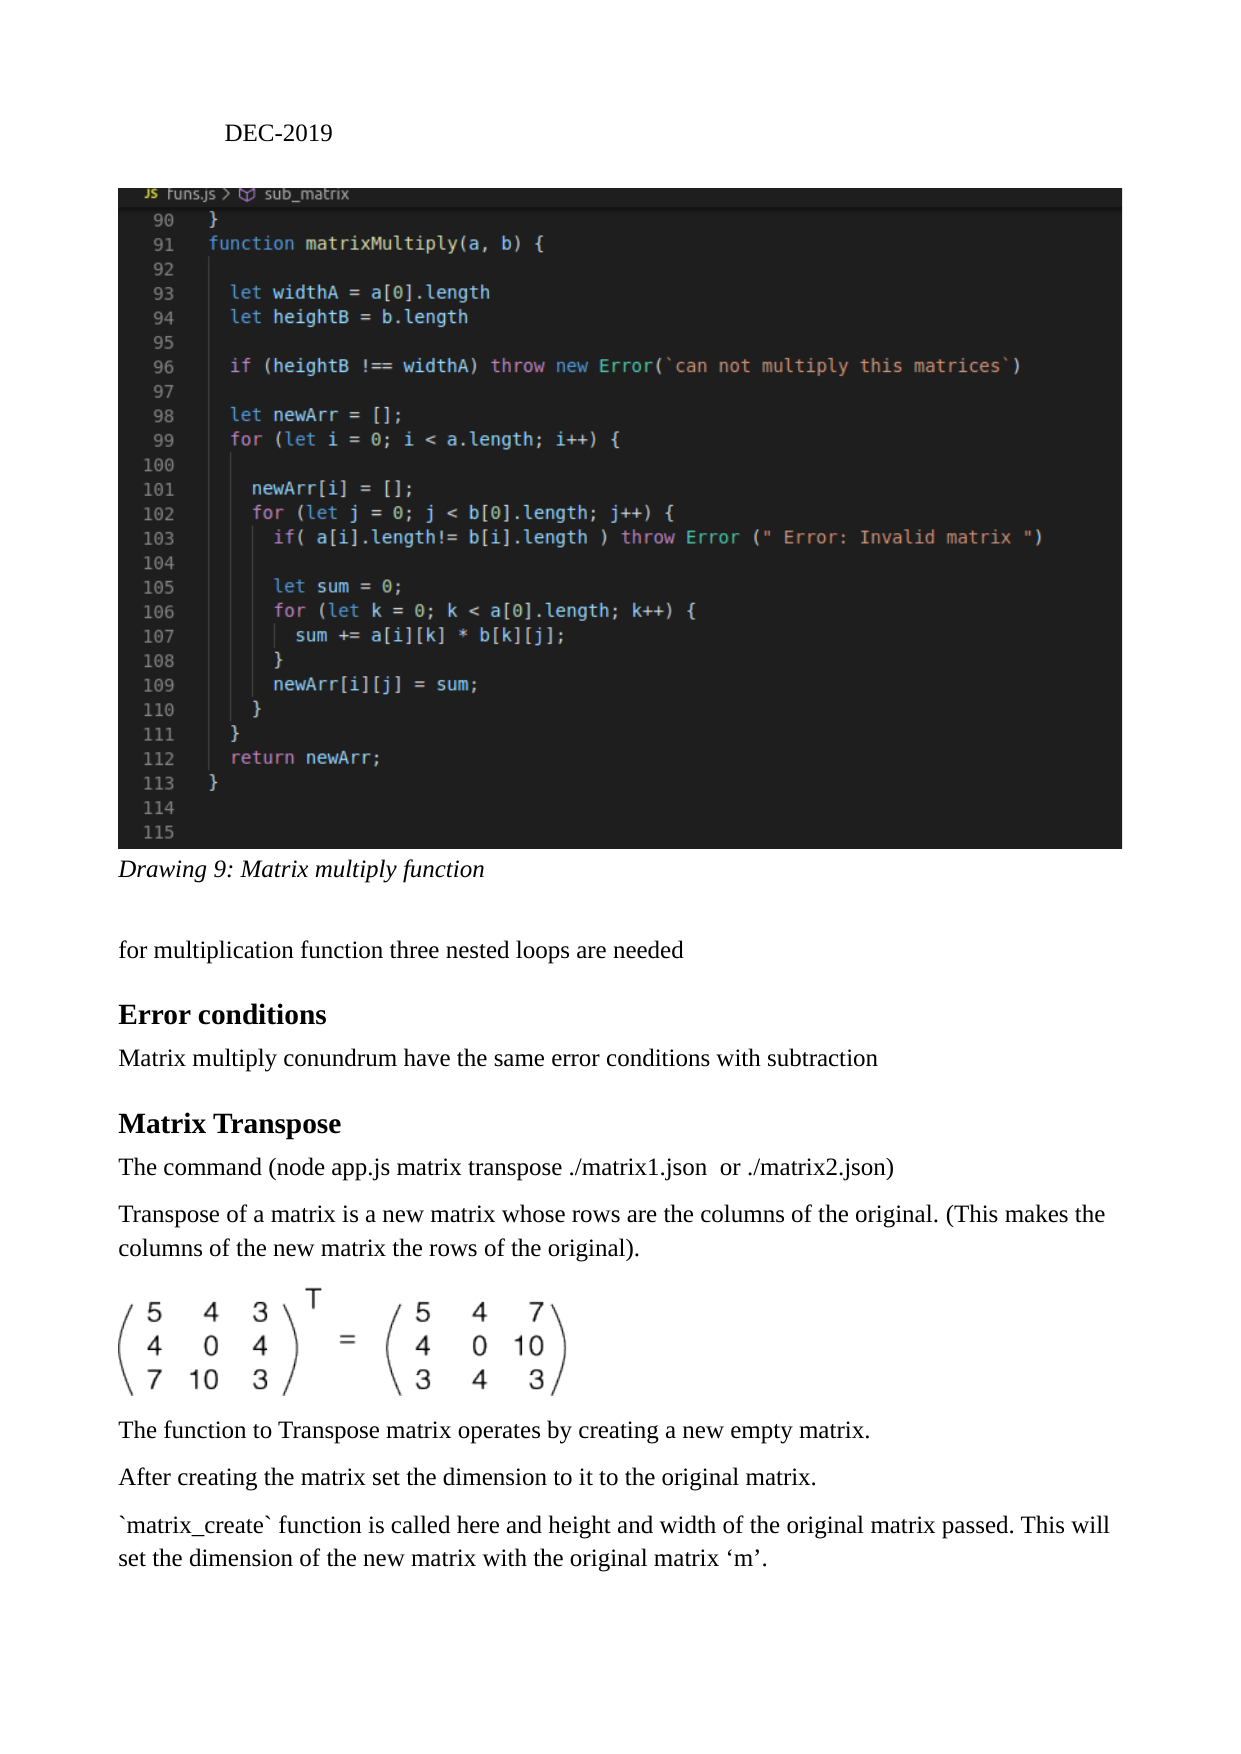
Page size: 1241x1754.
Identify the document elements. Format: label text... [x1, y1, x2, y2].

text for multiplication function three nested loops are needed [118, 935, 1122, 964]
text The command (node app.js matrix transpose ./matrix1.json or ./matrix2.json) [118, 1152, 1122, 1181]
subtitle Matrix Transpose [118, 1106, 1122, 1139]
subtitle Error conditions [118, 997, 1122, 1031]
text Transpose of a matrix is a new matrix whose rows are the columns of the original. (This makes the columns of the new matrix the rows of the original). [118, 1199, 1122, 1261]
text `matrix_create` function is called here and height and width of the original matrix passed. This will set the dimension of the new matrix with the original matrix ‘m’. [118, 1510, 1122, 1572]
text After creating the matrix set the dimension to it to the original matrix. [118, 1462, 1122, 1491]
picture [118, 188, 1123, 849]
text The function to Transpose matrix operates by creating a new empty matrix. [118, 1415, 1122, 1443]
text Matrix multiply conundrum have the same error conditions with subtraction [118, 1043, 1122, 1072]
text Drawing 9: Matrix multiply function [118, 849, 1122, 883]
picture [118, 1280, 567, 1396]
